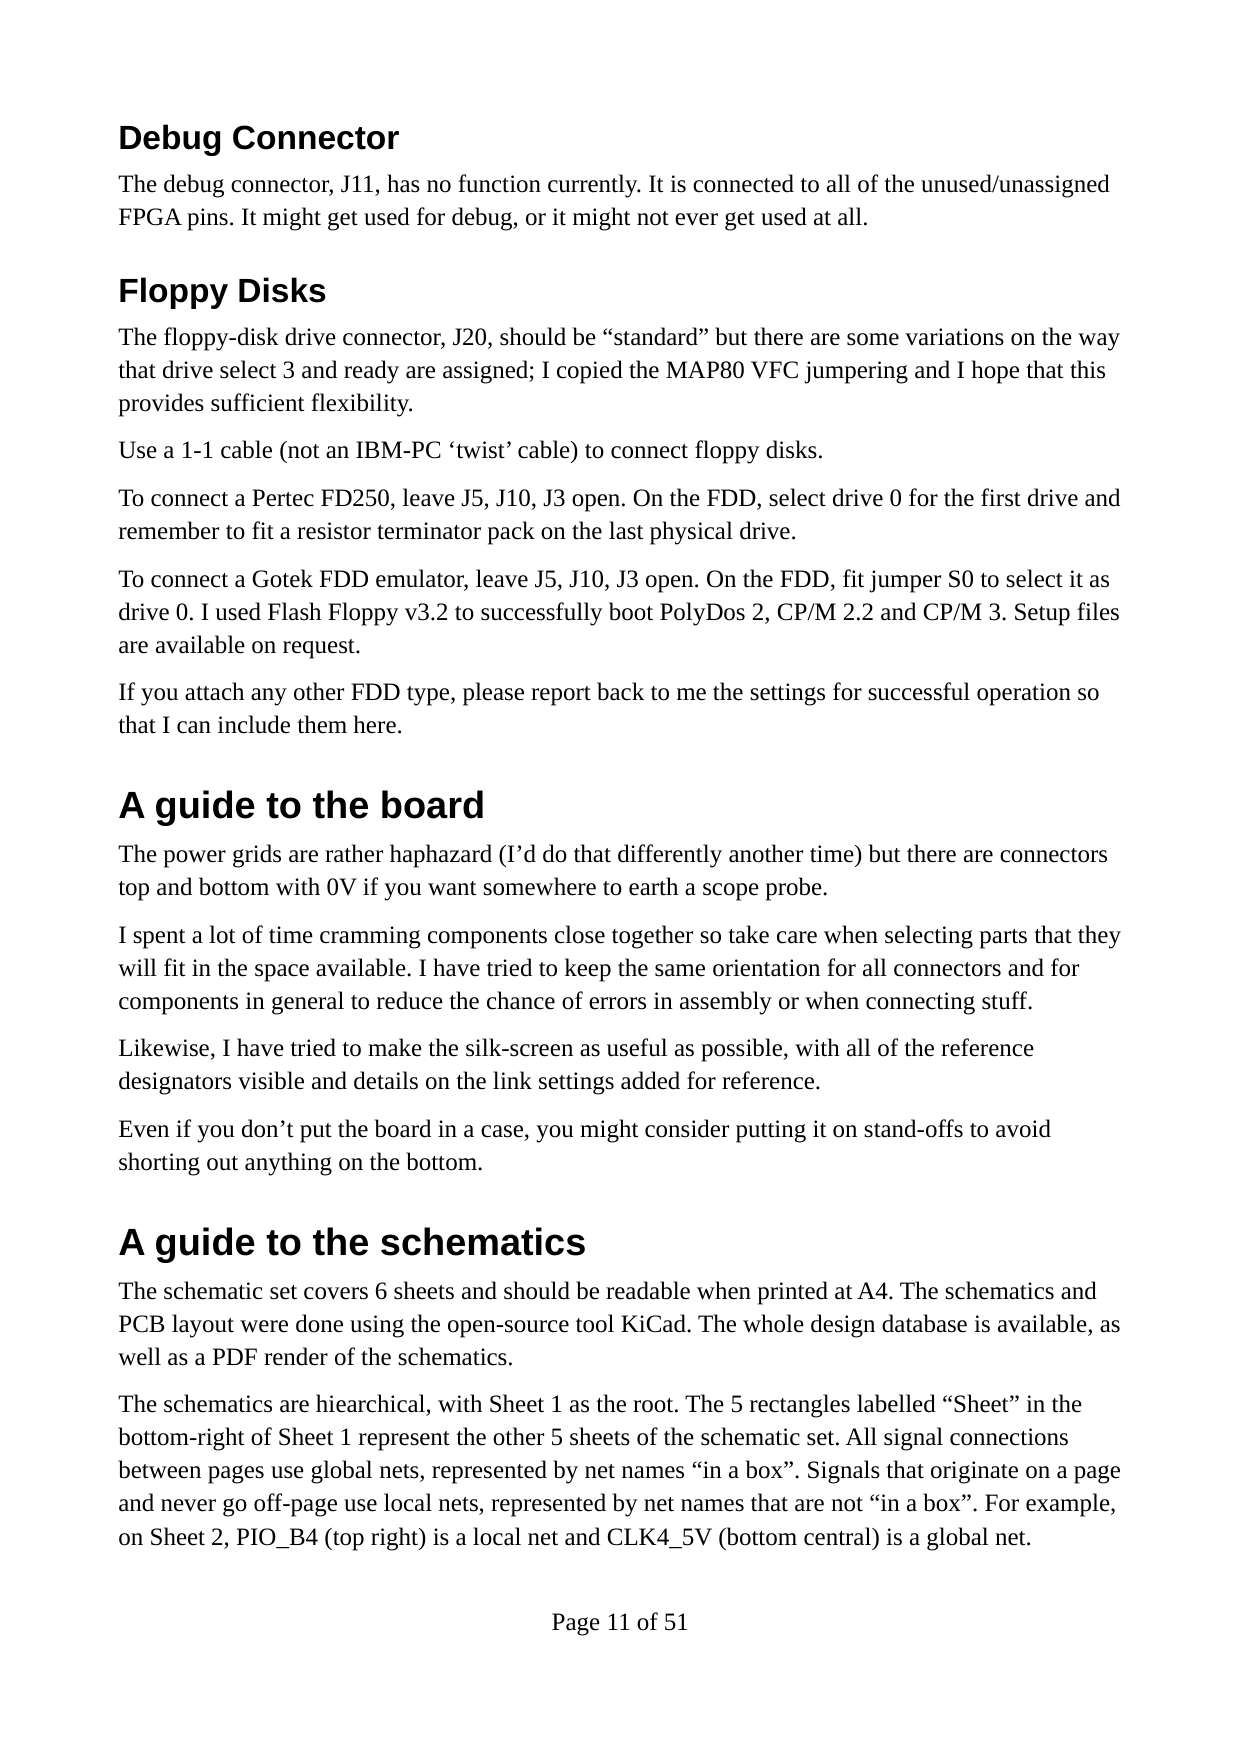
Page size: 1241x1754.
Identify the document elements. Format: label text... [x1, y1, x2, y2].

text The schematic set covers 6 sheets and should be readable when printed at A4. The schematics and PCB layout were done using the open-source tool KiCad. The whole design database is available, as well as a PDF render of the schematics. [118, 1276, 1122, 1371]
text Use a 1-1 cable (not an IBM-PC ‘twist’ cable) to connect floppy disks. [118, 436, 1122, 464]
text The floppy-disk drive connector, J20, should be “standard” but there are some variations on the way that drive select 3 and ready are assigned; I copied the MAP80 VFC jumpering and I hope that this provides sufficient flexibility. [118, 322, 1122, 417]
text To connect a Gotek FDD emulator, leave J5, J10, J3 open. On the FDD, fit jumper S0 to select it as drive 0. I used Flash Floppy v3.2 to successfully boot PolyDos 2, CP/M 2.2 and CP/M 3. Setup files are available on request. [118, 564, 1122, 658]
text If you attach any other FDD type, please report back to me the settings for successful operation so that I can include them here. [118, 677, 1122, 739]
subtitle Debug Connector [118, 118, 1122, 157]
subtitle A guide to the schematics [118, 1220, 1122, 1263]
text I spent a lot of time cramming components close together so take care when selecting parts that they will fit in the space available. I have tried to keep the same orientation for all connectors and for components in general to reduce the chance of errors in assembly or when connecting stuff. [118, 920, 1122, 1014]
text The power grids are rather haphazard (I’d do that differently another time) but there are connectors top and bottom with 0V if you want somewhere to earth a scope probe. [118, 839, 1122, 901]
subtitle A guide to the board [118, 783, 1122, 827]
text Likewise, I have tried to make the silk-screen as useful as possible, with all of the reference designators visible and details on the link settings added for reference. [118, 1033, 1122, 1095]
text Even if you don’t put the board in a case, you might consider putting it on stand-offs to avoid shorting out anything on the bottom. [118, 1114, 1122, 1176]
text The debug connector, J11, has no function currently. It is connected to all of the unused/unassigned FPGA pins. It might get used for debug, or it might not ever get used at all. [118, 169, 1122, 231]
text To connect a Pertec FD250, leave J5, J10, J3 open. On the FDD, select drive 0 for the first drive and remember to fit a resistor terminator pack on the last physical drive. [118, 483, 1122, 545]
subtitle Floppy Disks [118, 271, 1122, 309]
text The schematics are hiearchical, with Sheet 1 as the root. The 5 rectangles labelled “Sheet” in the bottom-right of Sheet 1 represent the other 5 sheets of the schematic set. All signal connections between pages use global nets, represented by net names “in a box”. Signals that originate on a page and never go off-page use local nets, represented by net names that are not “in a box”. For example, on Sheet 2, PIO_B4 (top right) is a local net and CLK4_5V (bottom central) is a global net. [118, 1389, 1122, 1550]
